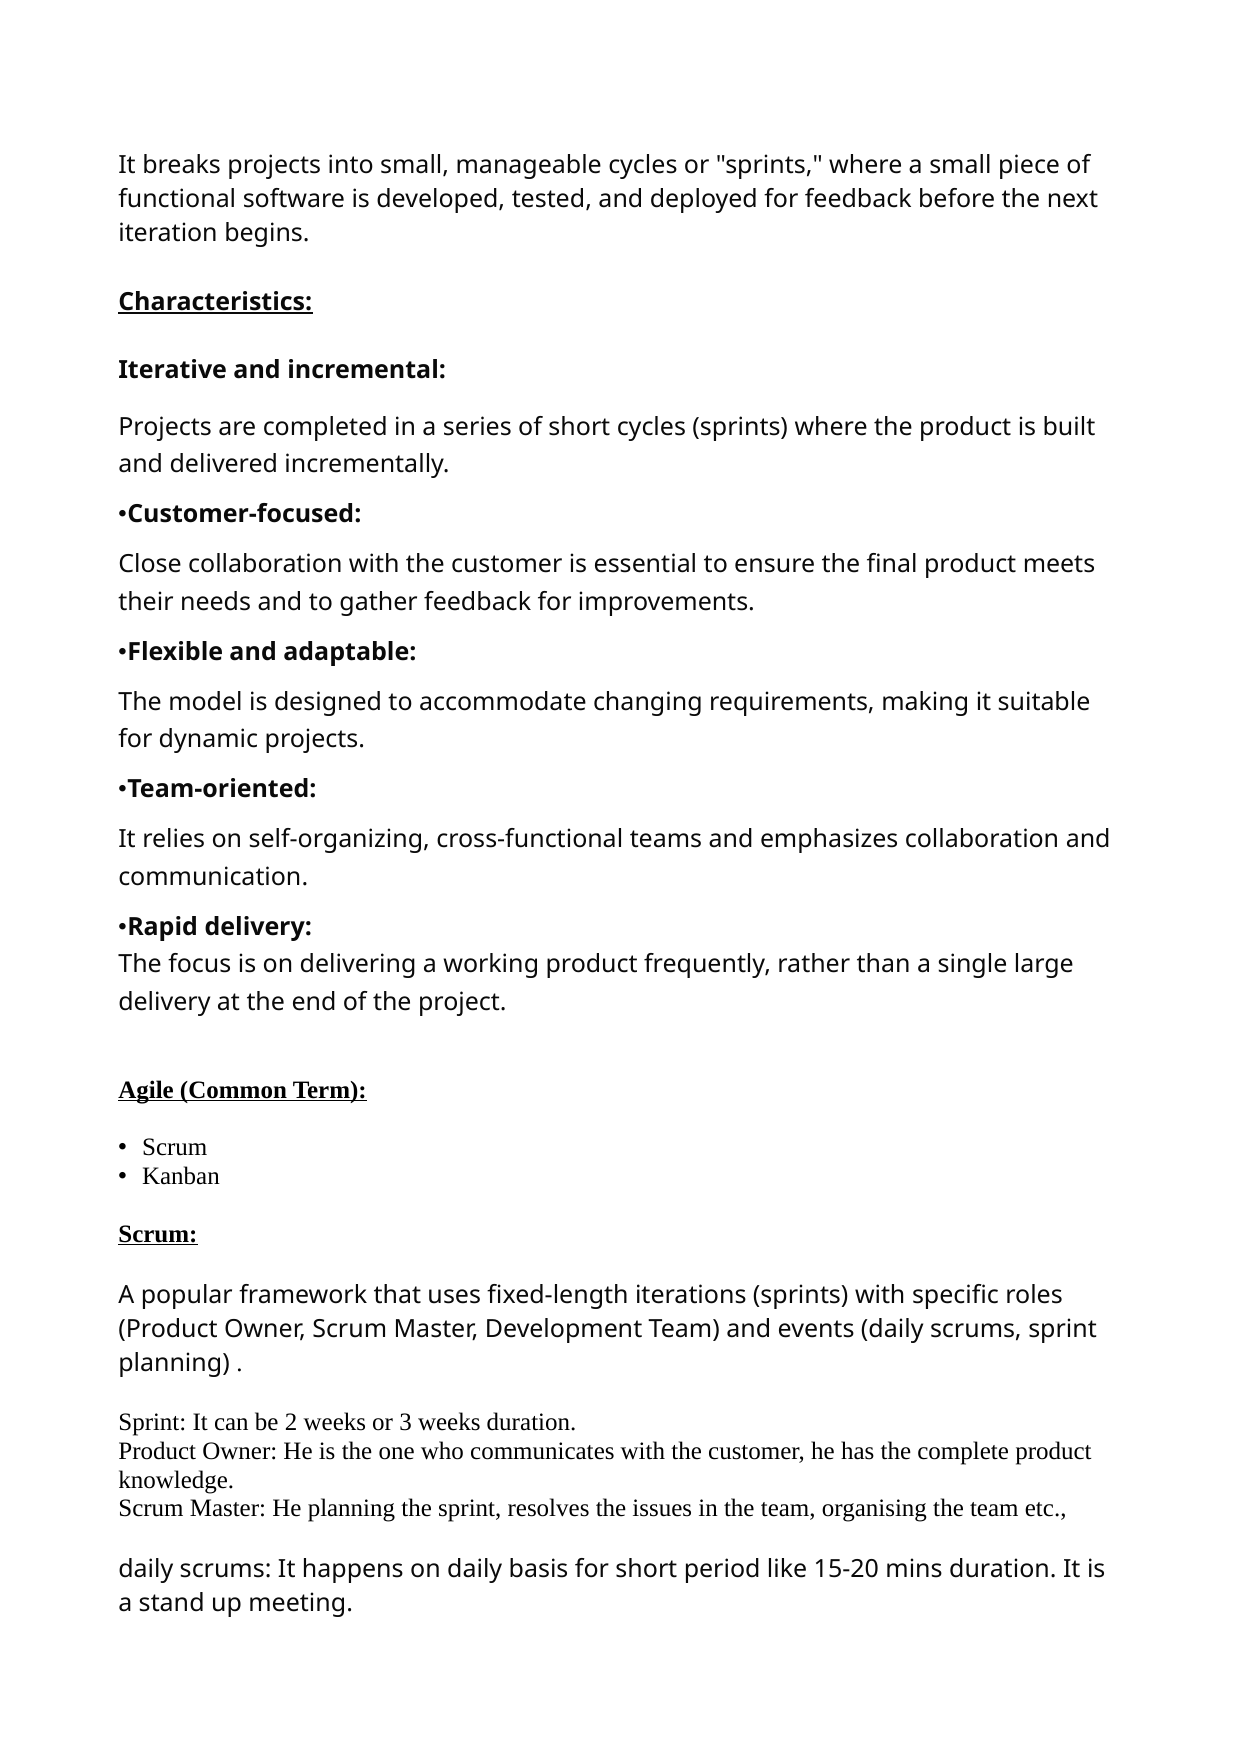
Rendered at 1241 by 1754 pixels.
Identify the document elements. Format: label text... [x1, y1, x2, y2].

text Scrum Master: He planning the sprint, resolves the issues in the team, organising the team etc., [118, 1493, 1122, 1522]
list It relies on self-organizing, cross-functional teams and emphasizes collaboration and communication. [118, 817, 1122, 892]
list Kanban [118, 1161, 1122, 1190]
list Rapid delivery: [118, 905, 1122, 942]
list Close collaboration with the customer is essential to ensure the final product meets their needs and to gather feedback for improvements. [118, 542, 1122, 617]
list Scrum [118, 1132, 1122, 1161]
list Flexible and adaptable: [118, 630, 1122, 667]
text Sprint: It can be 2 weeks or 3 weeks duration. [118, 1407, 1122, 1436]
text daily scrums: It happens on daily basis for short period like 15-20 mins duration. It is a stand up meeting. [118, 1551, 1122, 1619]
list Customer-focused: [118, 492, 1122, 530]
text A popular framework that uses fixed-length iterations (sprints) with specific roles (Product Owner, Scrum Master, Development Team) and events (daily scrums, sprint planning) . [118, 1276, 1122, 1378]
text Product Owner: He is the one who communicates with the customer, he has the complete product knowledge. [118, 1436, 1122, 1493]
text Iterative and incremental: [118, 351, 1122, 385]
text Scrum: [118, 1219, 1122, 1247]
text Characteristics: [118, 283, 1122, 317]
list Projects are completed in a series of short cycles (sprints) where the product is built and delivered incrementally. [118, 405, 1122, 480]
text Agile (Common Term): [118, 1075, 1122, 1104]
list The model is designed to accommodate changing requirements, making it suitable for dynamic projects. [118, 680, 1122, 755]
list The focus is on delivering a working product frequently, rather than a single large delivery at the end of the project. [118, 942, 1122, 1017]
text It breaks projects into small, manageable cycles or "sprints," where a small piece of functional software is developed, tested, and deployed for feedback before the next iteration begins. [118, 147, 1122, 249]
list Team-oriented: [118, 767, 1122, 805]
